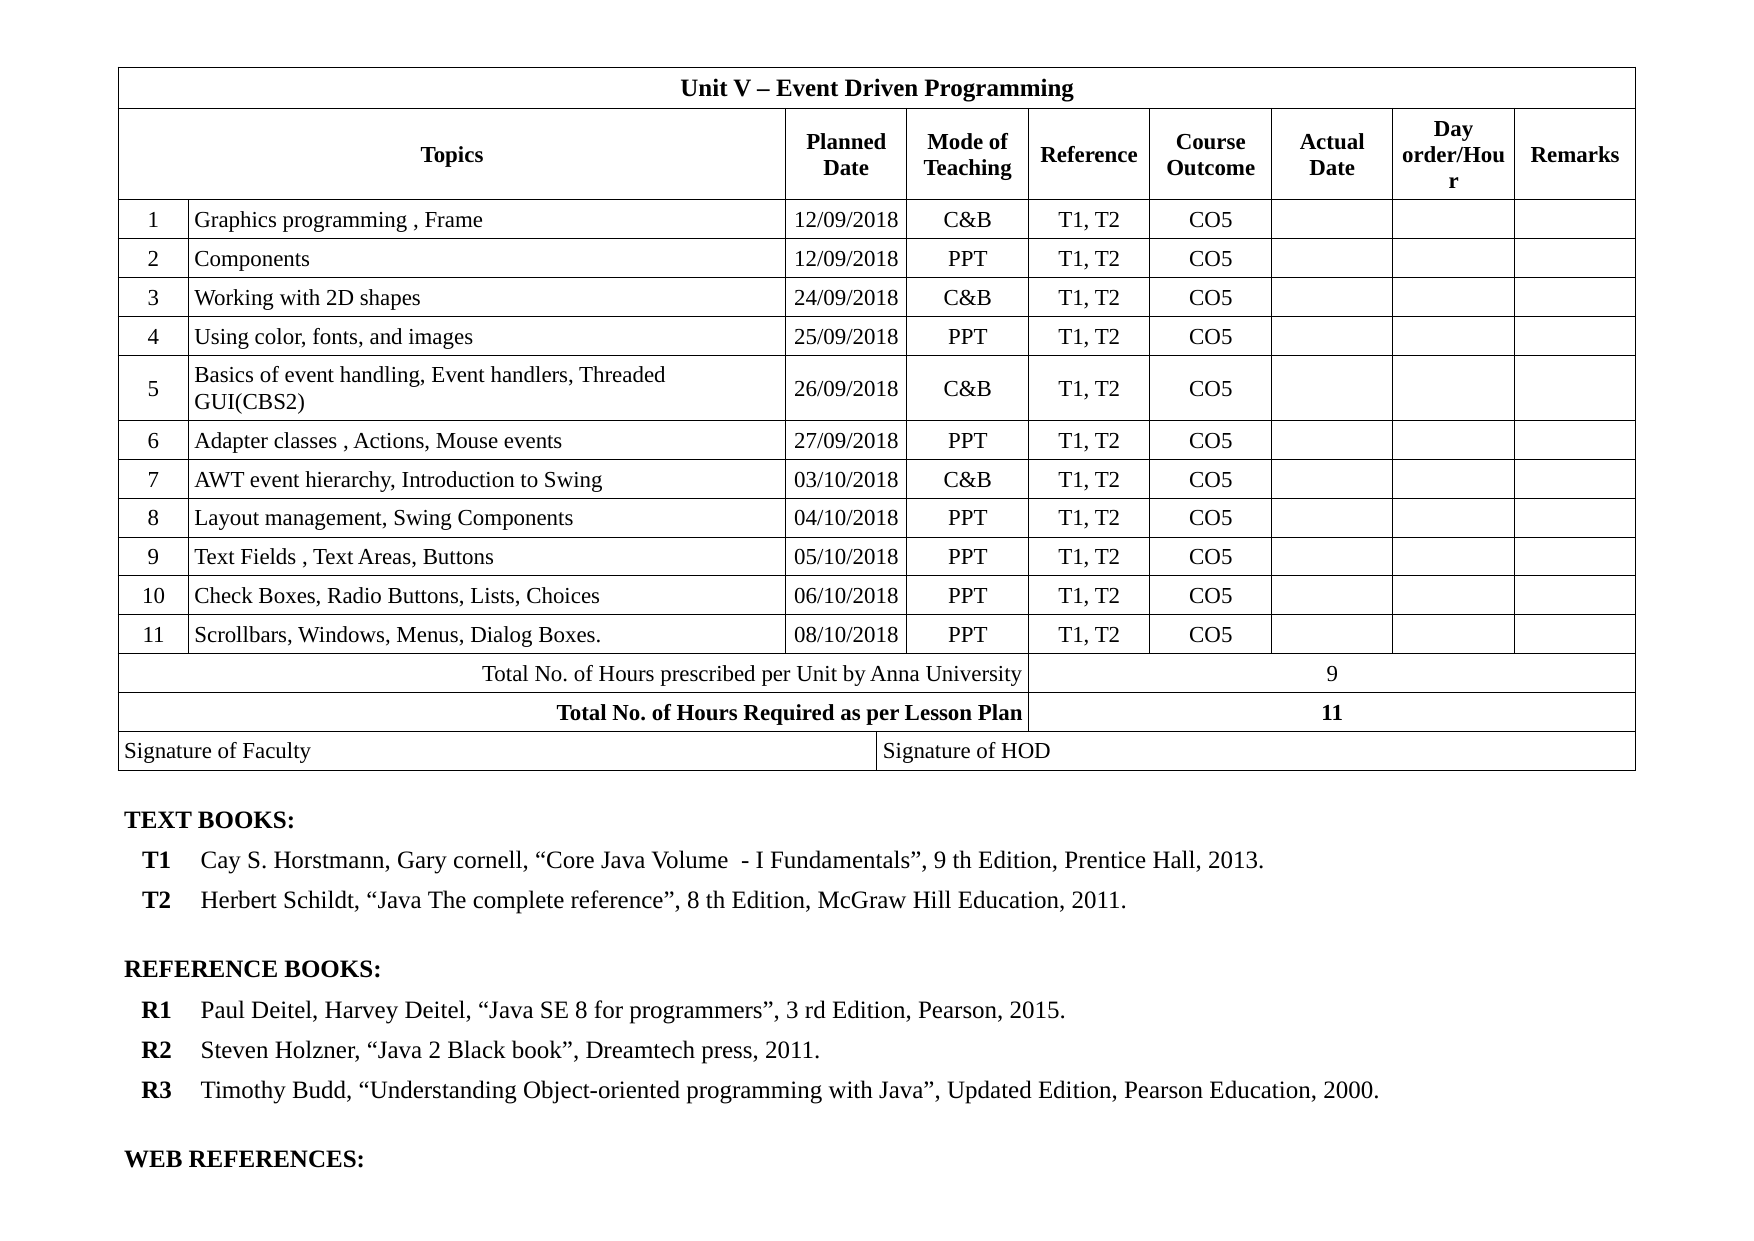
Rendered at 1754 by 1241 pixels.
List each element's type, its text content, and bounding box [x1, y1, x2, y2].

table_cell CO5 [1150, 421, 1271, 459]
table_cell [1393, 615, 1514, 653]
table_cell CO5 [1150, 615, 1271, 653]
table_cell Check Boxes, Radio Buttons, Lists, Choices [189, 576, 785, 614]
table_cell 11 [119, 615, 188, 653]
table_cell CO5 [1150, 538, 1271, 575]
table_header Unit V – Event Driven Programming [119, 68, 1635, 108]
table_cell CO5 [1150, 576, 1271, 614]
table_cell Basics of event handling, Event handlers, Threaded GUI(CBS2) [189, 356, 785, 420]
table_cell C&B [907, 356, 1028, 420]
table_cell [1393, 317, 1514, 355]
table_cell PPT [907, 239, 1028, 277]
table_header TEXT BOOKS: [118, 800, 1636, 840]
table_cell Actual Date [1272, 109, 1392, 199]
table_cell [1393, 356, 1514, 420]
table_cell [1393, 460, 1514, 498]
table_cell T2 [118, 880, 194, 920]
table_cell [1272, 278, 1392, 316]
table_cell 9 [119, 538, 188, 575]
table_cell 7 [119, 460, 188, 498]
table_cell T1, T2 [1029, 576, 1149, 614]
table_cell PPT [907, 538, 1028, 575]
table_cell [1393, 576, 1514, 614]
table_cell [1272, 615, 1392, 653]
table_cell T1, T2 [1029, 200, 1149, 238]
table_cell T1, T2 [1029, 239, 1149, 277]
table_cell [1515, 499, 1635, 537]
table_cell Components [189, 239, 785, 277]
table_cell [1393, 200, 1514, 238]
table_cell Layout management, Swing Components [189, 499, 785, 537]
table_cell [1393, 499, 1514, 537]
table_cell [1272, 356, 1392, 420]
table_cell T1, T2 [1029, 278, 1149, 316]
table_cell CO5 [1150, 499, 1271, 537]
table_cell AWT event hierarchy, Introduction to Swing [189, 460, 785, 498]
table_cell [1393, 278, 1514, 316]
table_cell Day order/Hour [1393, 109, 1514, 199]
table_cell Working with 2D shapes [189, 278, 785, 316]
table_cell T1, T2 [1029, 460, 1149, 498]
table_cell 26/09/2018 [786, 356, 906, 420]
table_cell 12/09/2018 [786, 200, 906, 238]
table_cell Course Outcome [1150, 109, 1271, 199]
table_cell R2 [118, 1029, 194, 1069]
table_cell [1272, 576, 1392, 614]
table_cell C&B [907, 200, 1028, 238]
table_cell PPT [907, 499, 1028, 537]
table_cell [1272, 499, 1392, 537]
table_cell T1, T2 [1029, 356, 1149, 420]
table_cell 4 [119, 317, 188, 355]
table_cell Mode of Teaching [907, 109, 1028, 199]
table_cell 3 [119, 278, 188, 316]
table_cell 9 [1029, 654, 1635, 692]
table_cell 05/10/2018 [786, 538, 906, 575]
table_cell Remarks [1515, 109, 1635, 199]
table_cell Reference [1029, 109, 1149, 199]
table_cell [1272, 239, 1392, 277]
table_cell 11 [1029, 693, 1635, 731]
table_cell Paul Deitel, Harvey Deitel, “Java SE 8 for programmers”, 3 rd Edition, Pearson, 2015. [195, 989, 1636, 1029]
table_cell Adapter classes , Actions, Mouse events [189, 421, 785, 459]
table_cell T1, T2 [1029, 538, 1149, 575]
table_cell Using color, fonts, and images [189, 317, 785, 355]
table_cell Scrollbars, Windows, Menus, Dialog Boxes. [189, 615, 785, 653]
table_cell T1 [118, 840, 194, 880]
table_cell CO5 [1150, 317, 1271, 355]
table_cell T1, T2 [1029, 499, 1149, 537]
table_cell 8 [119, 499, 188, 537]
table_cell R3 [118, 1070, 194, 1110]
table_cell 2 [119, 239, 188, 277]
table_cell T1, T2 [1029, 421, 1149, 459]
table_cell 10 [119, 576, 188, 614]
table_cell [1515, 239, 1635, 277]
table_cell CO5 [1150, 200, 1271, 238]
table_cell [1515, 278, 1635, 316]
table_cell [1272, 317, 1392, 355]
table_cell 12/09/2018 [786, 239, 906, 277]
table_cell 27/09/2018 [786, 421, 906, 459]
table_cell [1272, 200, 1392, 238]
table_cell [1393, 421, 1514, 459]
table_cell [1272, 538, 1392, 575]
table_cell Cay S. Horstmann, Gary cornell, “Core Java Volume - I Fundamentals”, 9 th Edition, Prentice Hall, 2013. [195, 840, 1636, 880]
table_cell [1515, 576, 1635, 614]
table_cell [1393, 239, 1514, 277]
table_cell Herbert Schildt, “Java The complete reference”, 8 th Edition, McGraw Hill Education, 2011. [195, 880, 1636, 920]
table_cell T1, T2 [1029, 615, 1149, 653]
table_cell [1515, 615, 1635, 653]
table_cell [1272, 460, 1392, 498]
table_cell C&B [907, 460, 1028, 498]
table_cell Topics [119, 109, 785, 199]
table_header WEB REFERENCES: [118, 1139, 1636, 1179]
table_cell 5 [119, 356, 188, 420]
table_cell 03/10/2018 [786, 460, 906, 498]
table_cell C&B [907, 278, 1028, 316]
table_cell Graphics programming , Frame [189, 200, 785, 238]
table_cell 24/09/2018 [786, 278, 906, 316]
table_cell PPT [907, 421, 1028, 459]
table_cell Planned Date [786, 109, 906, 199]
table_cell CO5 [1150, 278, 1271, 316]
table_cell [1515, 421, 1635, 459]
table_cell Signature of Faculty [119, 732, 876, 770]
table_cell Total No. of Hours Required as per Lesson Plan [119, 693, 1028, 731]
table_cell Total No. of Hours prescribed per Unit by Anna University [119, 654, 1028, 692]
table_header REFERENCE BOOKS: [118, 949, 1636, 989]
table_cell CO5 [1150, 460, 1271, 498]
table_cell 1 [119, 200, 188, 238]
table_cell Signature of HOD [877, 732, 1635, 770]
table_cell R1 [118, 989, 194, 1029]
table_cell [1272, 421, 1392, 459]
table_cell 6 [119, 421, 188, 459]
table_cell [1515, 200, 1635, 238]
table_cell 25/09/2018 [786, 317, 906, 355]
table_cell CO5 [1150, 356, 1271, 420]
table_cell 06/10/2018 [786, 576, 906, 614]
table_cell Steven Holzner, “Java 2 Black book”, Dreamtech press, 2011. [195, 1029, 1636, 1069]
table_cell [1515, 538, 1635, 575]
table_cell PPT [907, 576, 1028, 614]
table_cell 04/10/2018 [786, 499, 906, 537]
table_cell 08/10/2018 [786, 615, 906, 653]
table_cell PPT [907, 615, 1028, 653]
table_cell [1515, 460, 1635, 498]
table_cell [1515, 356, 1635, 420]
table_cell Timothy Budd, “Understanding Object-oriented programming with Java”, Updated Edition, Pearson Education, 2000. [195, 1070, 1636, 1110]
table_cell T1, T2 [1029, 317, 1149, 355]
table_cell CO5 [1150, 239, 1271, 277]
table_cell [1393, 538, 1514, 575]
table_cell Text Fields , Text Areas, Buttons [189, 538, 785, 575]
table_cell PPT [907, 317, 1028, 355]
table_cell [1515, 317, 1635, 355]
